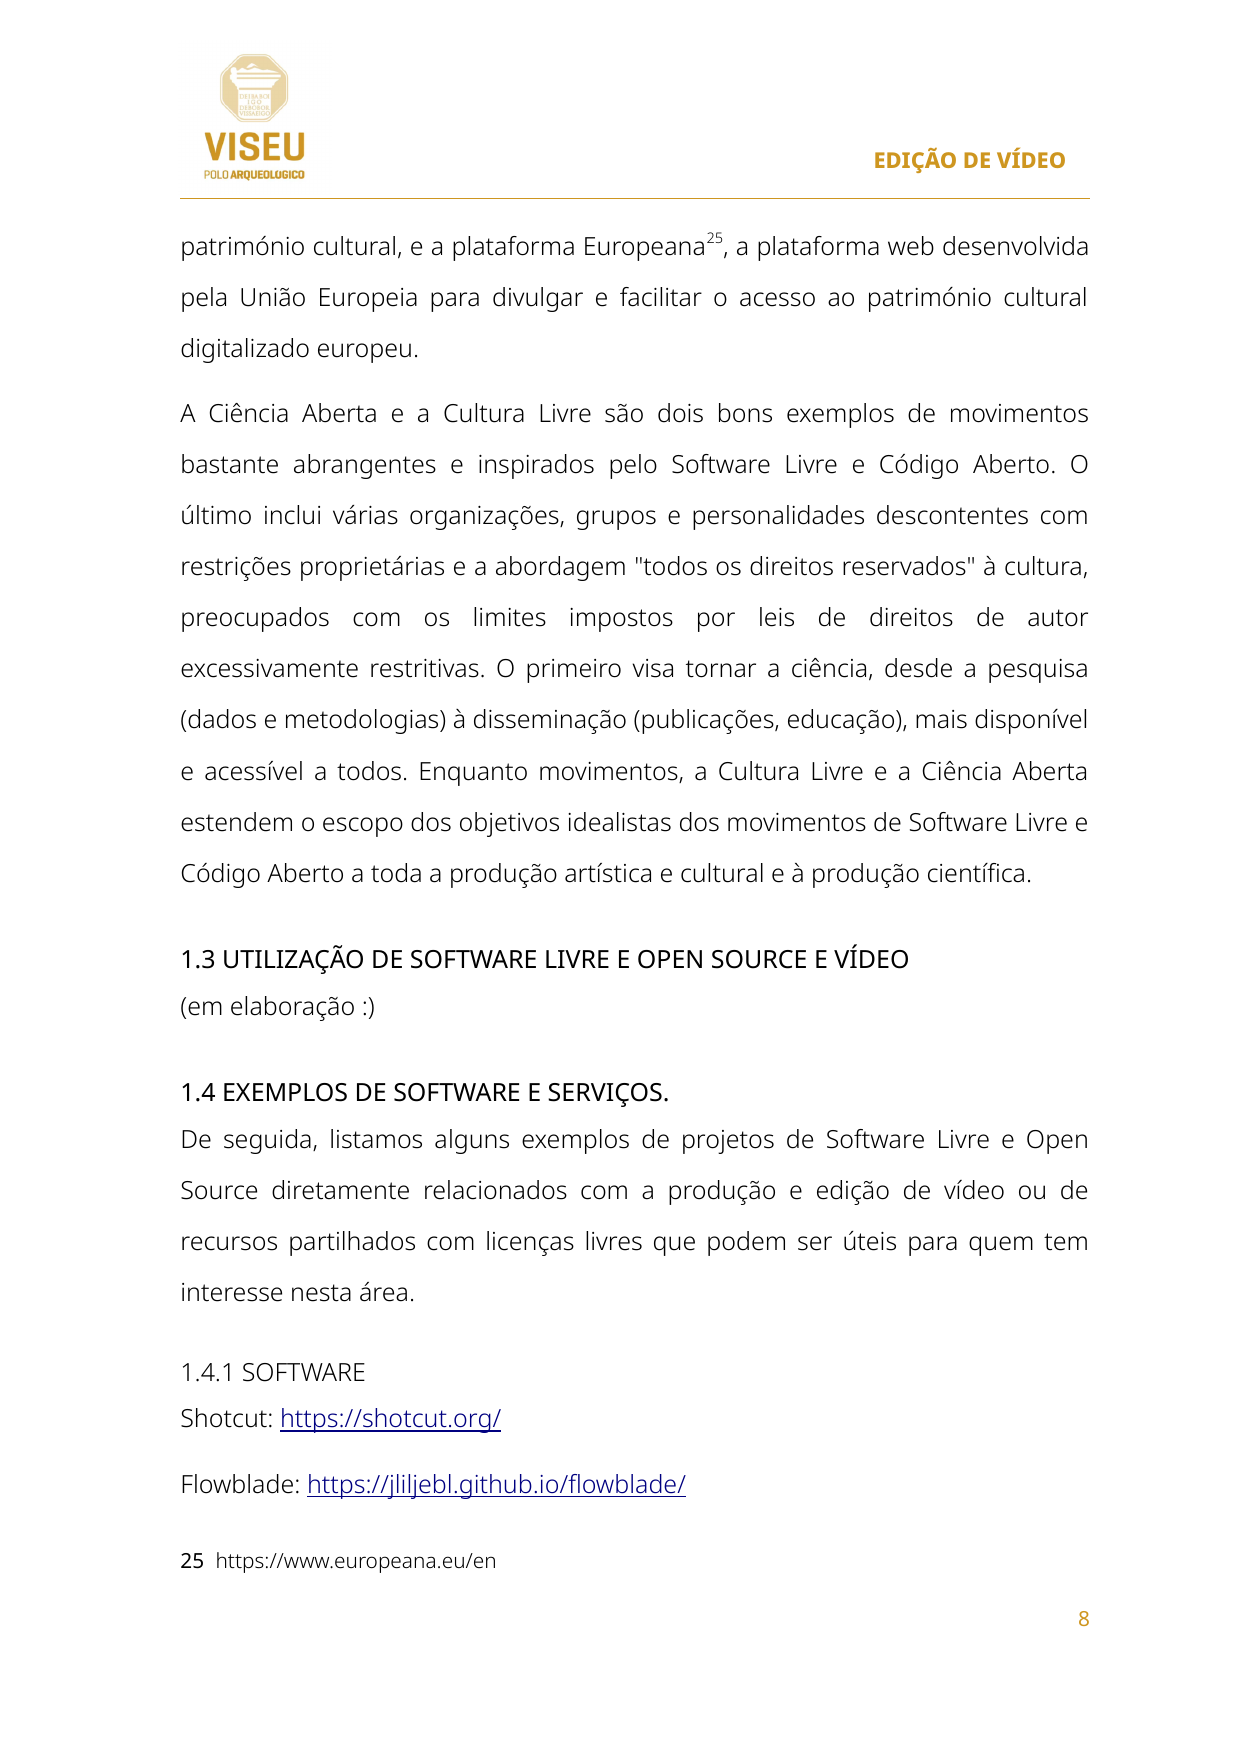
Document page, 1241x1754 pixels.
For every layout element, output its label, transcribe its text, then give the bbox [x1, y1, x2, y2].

text (em elaboração :) [180, 988, 1090, 1022]
text património cultural, e a plataforma Europeana, a plataforma web desenvolvida pela União Europeia para divulgar e facilitar o acesso ao património cultural digitalizado europeu. [180, 228, 1090, 364]
text De seguida, listamos alguns exemplos de projetos de Software Livre e Open Source diretamente relacionados com a produção e edição de vídeo ou de recursos partilhados com licenças livres que podem ser úteis para quem tem interesse nesta área. [180, 1121, 1090, 1308]
subtitle 1.3 UtilizaçÃO de Software Livre e Open Source e VÍDEO [180, 942, 1090, 976]
text https://www.europeana.eu/en [180, 1547, 1090, 1575]
text A Ciência Aberta e a Cultura Livre são dois bons exemplos de movimentos bastante abrangentes e inspirados pelo Software Livre e Código Aberto. O último inclui várias organizações, grupos e personalidades descontentes com restrições proprietárias e a abordagem "todos os direitos reservados" à cultura, preocupados com os limites impostos por leis de direitos de autor excessivamente restritivas. O primeiro visa tornar a ciência, desde a pesquisa (dados e metodologias) à disseminação (publicações, educação), mais disponível e acessível a todos. Enquanto movimentos, a Cultura Livre e a Ciência Aberta estendem o escopo dos objetivos idealistas dos movimentos de Software Livre e Código Aberto a toda a produção artística e cultural e à produção científica. [180, 396, 1090, 889]
subtitle 1.4.1 Software [180, 1354, 1090, 1389]
subtitle 1.4 Exemplos de software e serviços. [180, 1075, 1090, 1109]
text Shotcut: https://shotcut.org/ [180, 1401, 1090, 1435]
text Flowblade: https://jliljebl.github.io/flowblade/ [180, 1467, 1090, 1501]
